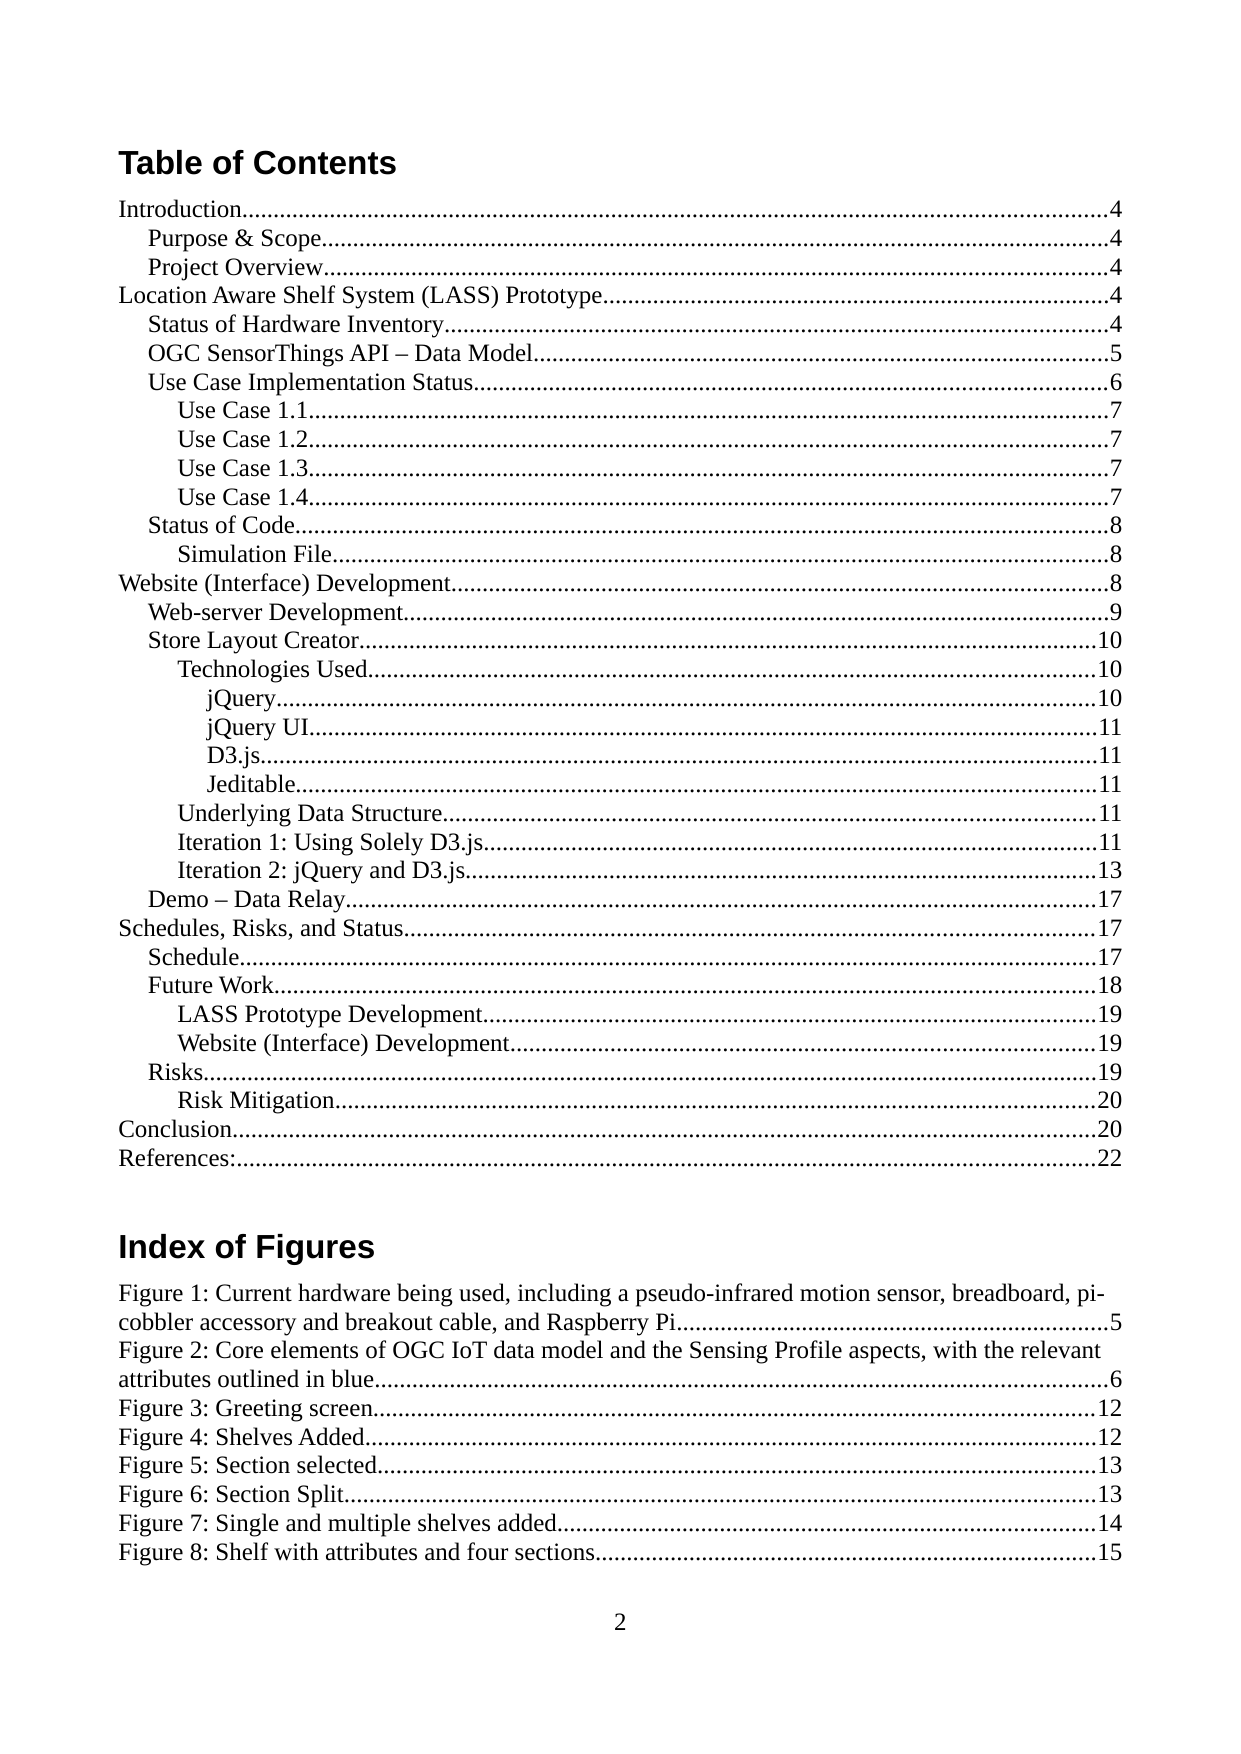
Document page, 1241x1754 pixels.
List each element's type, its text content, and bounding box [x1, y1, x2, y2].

text Schedule 17 [148, 942, 1122, 970]
text Figure 6: Section Split 13 [118, 1479, 1122, 1508]
text References: 22 [118, 1143, 1122, 1172]
text Figure 7: Single and multiple shelves added 14 [118, 1508, 1122, 1537]
text Figure 3: Greeting screen 12 [118, 1393, 1122, 1422]
text Use Case Implementation Status 6 [148, 367, 1122, 395]
text D3.js 11 [207, 740, 1122, 769]
text Figure 2: Core elements of OGC IoT data model and the Sensing Profile aspects, with the relevant attributes outlined in blue. 6 [118, 1336, 1122, 1393]
text Location Aware Shelf System (LASS) Prototype 4 [118, 280, 1122, 309]
text Introduction 4 [118, 194, 1122, 223]
text Purpose & Scope 4 [148, 223, 1122, 252]
text Project Overview 4 [148, 252, 1122, 280]
text Technologies Used 10 [177, 654, 1122, 683]
text Demo – Data Relay 17 [148, 884, 1122, 913]
text Conclusion 20 [118, 1114, 1122, 1143]
text Risk Mitigation 20 [177, 1085, 1122, 1114]
text OGC SensorThings API – Data Model 5 [148, 338, 1122, 367]
text Risks 19 [148, 1057, 1122, 1085]
text Underlying Data Structure 11 [177, 798, 1122, 827]
text Web-server Development 9 [148, 597, 1122, 625]
text Use Case 1.1 7 [177, 395, 1122, 424]
text LASS Prototype Development 19 [177, 999, 1122, 1028]
text Schedules, Risks, and Status 17 [118, 913, 1122, 942]
text Simulation File 8 [177, 539, 1122, 568]
text Status of Hardware Inventory 4 [148, 309, 1122, 338]
text Figure 4: Shelves Added 12 [118, 1422, 1122, 1451]
text jQuery UI 11 [207, 712, 1122, 740]
text Website (Interface) Development 8 [118, 568, 1122, 597]
text Iteration 2: jQuery and D3.js 13 [177, 855, 1122, 884]
text Store Layout Creator 10 [148, 625, 1122, 654]
subtitle Index of Figures [118, 1227, 1122, 1266]
text Use Case 1.2 7 [177, 424, 1122, 453]
text Use Case 1.4 7 [177, 482, 1122, 510]
subtitle Table of Contents [118, 143, 1122, 182]
text jQuery 10 [207, 683, 1122, 712]
text Iteration 1: Using Solely D3.js 11 [177, 827, 1122, 855]
text Use Case 1.3 7 [177, 453, 1122, 482]
text Jeditable 11 [207, 769, 1122, 798]
text Future Work 18 [148, 970, 1122, 999]
text Status of Code 8 [148, 510, 1122, 539]
text Figure 8: Shelf with attributes and four sections 15 [118, 1537, 1122, 1566]
text Figure 1: Current hardware being used, including a pseudo-infrared motion sensor, breadboard, pi-cobbler accessory and breakout cable, and Raspberry Pi 5 [118, 1278, 1122, 1336]
text Figure 5: Section selected 13 [118, 1451, 1122, 1479]
text Website (Interface) Development 19 [177, 1028, 1122, 1057]
